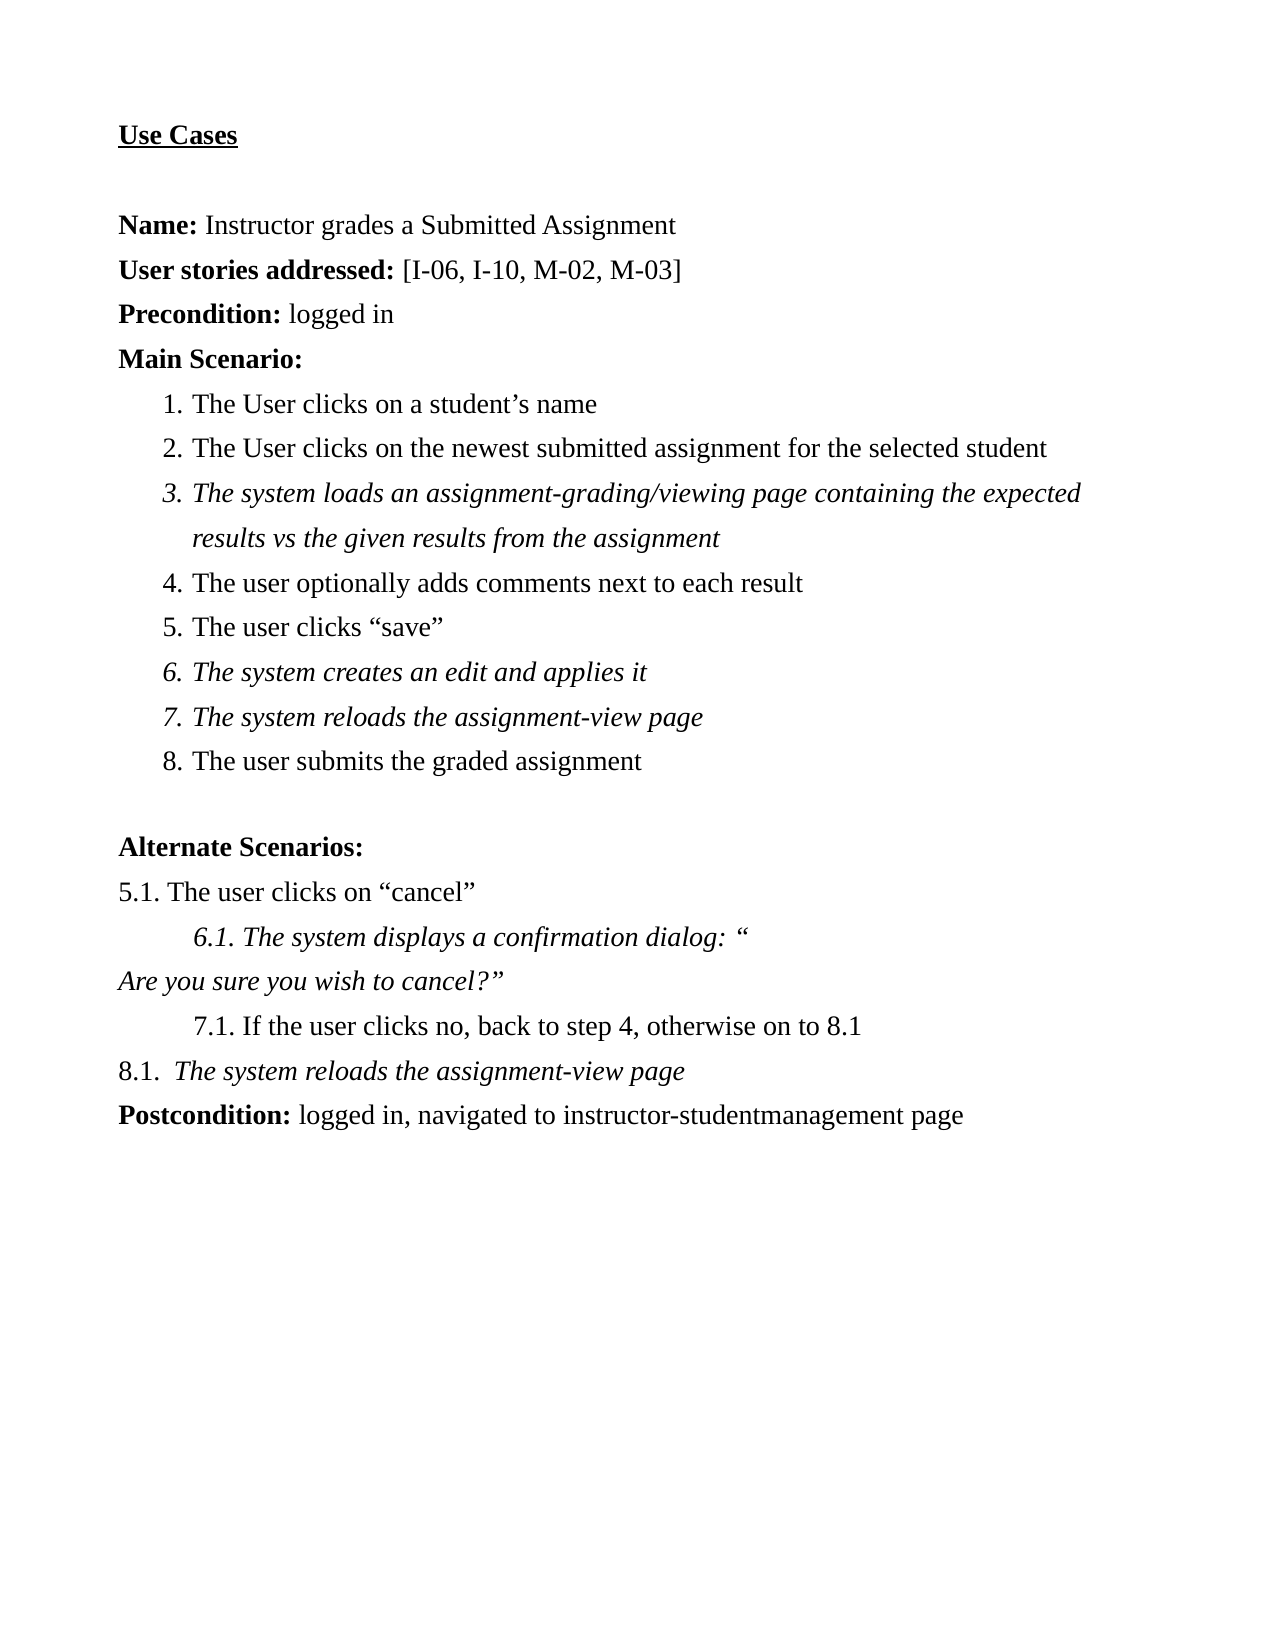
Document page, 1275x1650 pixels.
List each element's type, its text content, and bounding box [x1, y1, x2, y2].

text Postcondition: logged in, navigated to instructor-studentmanagement page [118, 1098, 1157, 1131]
list The User clicks on the newest submitted assignment for the selected student [162, 432, 1157, 464]
text 6.1. The system displays a confirmation dialog: “ [118, 920, 1157, 952]
text Precondition: logged in [118, 297, 1157, 330]
list The user clicks “save” [162, 610, 1157, 643]
text Are you sure you wish to cancel?” [118, 964, 1157, 997]
text 8.1. The system reloads the assignment-view page [118, 1054, 1157, 1086]
list The User clicks on a student’s name [162, 387, 1157, 419]
list The system reloads the assignment-view page [162, 700, 1157, 732]
list The system creates an edit and applies it [162, 655, 1157, 687]
list The user submits the graded assignment [162, 744, 1157, 777]
text Alternate Scenarios: [118, 830, 1157, 863]
text 5.1. The user clicks on “cancel” [118, 875, 1157, 907]
list The user optionally adds comments next to each result [162, 566, 1157, 598]
list The system loads an assignment-grading/viewing page containing the expected results vs the given results from the assignment [162, 476, 1157, 553]
text User stories addressed: [I-06, I-10, M-02, M-03] [118, 253, 1157, 285]
text Name: Instructor grades a Submitted Assignment [118, 208, 1157, 240]
text Use Cases [118, 118, 1157, 151]
text 7.1. If the user clicks no, back to step 4, otherwise on to 8.1 [118, 1009, 1157, 1041]
text Main Scenario: [118, 342, 1157, 374]
